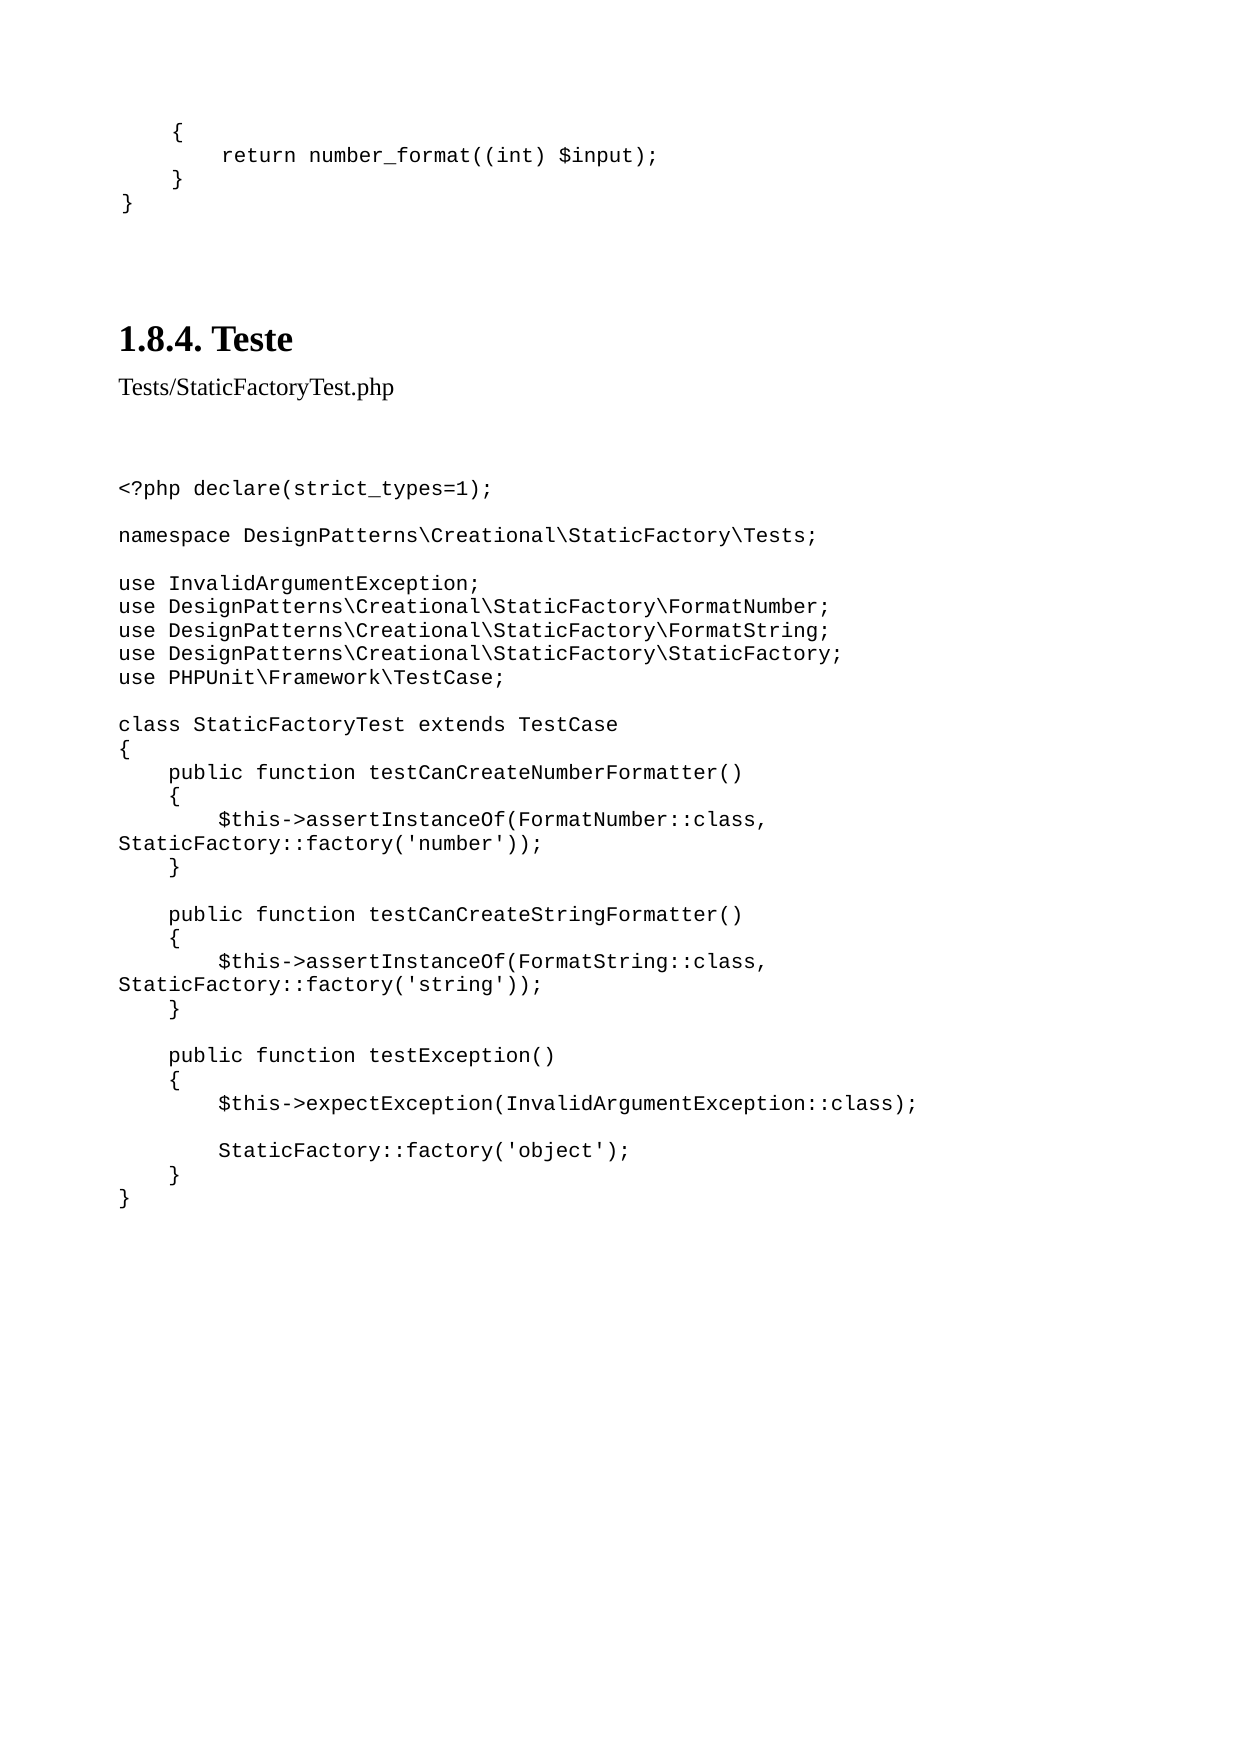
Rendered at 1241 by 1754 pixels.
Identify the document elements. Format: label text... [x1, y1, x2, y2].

text StaticFactory::factory('object'); [118, 1140, 1122, 1164]
text $this->expectException(InvalidArgumentException::class); [118, 1093, 1122, 1116]
text public function testCanCreateStringFormatter() [118, 903, 1122, 927]
text } [118, 1187, 1122, 1211]
table_header { return number_format((int) $input); } } [118, 118, 760, 248]
text } [118, 1164, 1122, 1187]
subtitle 1.8.4. Teste [118, 316, 1122, 359]
text use DesignPatterns\Creational\StaticFactory\FormatString; [118, 620, 1122, 643]
text { [118, 1069, 1122, 1093]
text use DesignPatterns\Creational\StaticFactory\FormatNumber; [118, 596, 1122, 620]
text } [118, 856, 1122, 880]
text use InvalidArgumentException; [118, 572, 1122, 596]
text { [118, 738, 1122, 762]
text use DesignPatterns\Creational\StaticFactory\StaticFactory; [118, 643, 1122, 667]
text use PHPUnit\Framework\TestCase; [118, 667, 1122, 691]
table_header [118, 420, 136, 430]
text <?php declare(strict_types=1); [118, 478, 1122, 502]
text public function testException() [118, 1045, 1122, 1069]
text { [118, 927, 1122, 951]
text public function testCanCreateNumberFormatter() [118, 762, 1122, 785]
text $this->assertInstanceOf(FormatNumber::class, StaticFactory::factory('number')); [118, 809, 1122, 856]
text } [118, 998, 1122, 1022]
text class StaticFactoryTest extends TestCase [118, 714, 1122, 738]
text namespace DesignPatterns\Creational\StaticFactory\Tests; [118, 525, 1122, 549]
text { [118, 785, 1122, 809]
text $this->assertInstanceOf(FormatString::class, StaticFactory::factory('string')); [118, 951, 1122, 998]
text Tests/StaticFactoryTest.php [118, 372, 1122, 401]
